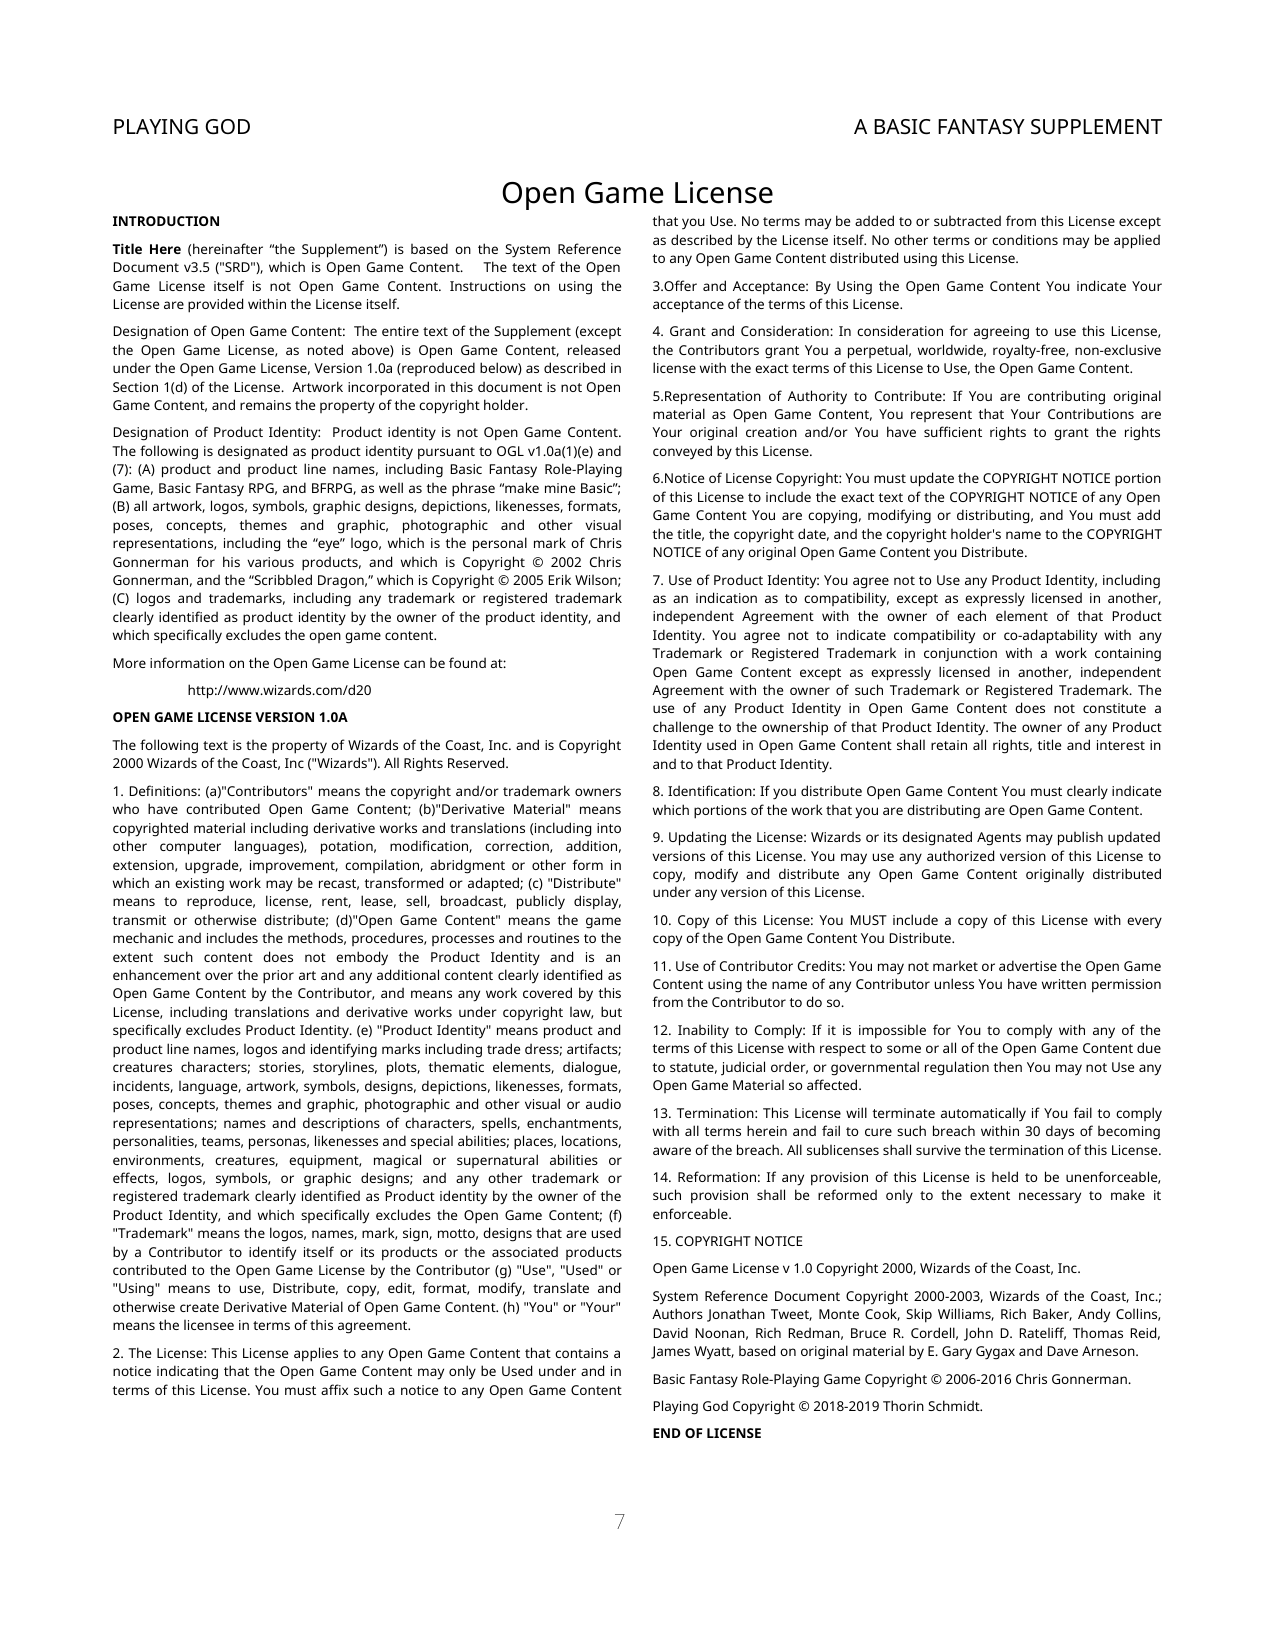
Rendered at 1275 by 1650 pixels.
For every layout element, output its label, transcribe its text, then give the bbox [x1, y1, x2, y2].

text Open Game License v 1.0 Copyright 2000, Wizards of the Coast, Inc. [652, 1259, 1162, 1278]
text 15. COPYRIGHT NOTICE [652, 1232, 1162, 1251]
text 2. The License: This License applies to any Open Game Content that contains a notice indicating that the Open Game Content may only be Used under and in terms of this License. You must affix such a notice to any Open Game Content [112, 1344, 622, 1399]
text 5.Representation of Authority to Contribute: If You are contributing original material as Open Game Content, You represent that Your Contributions are Your original creation and/or You have sufficient rights to grant the rights conveyed by this License. [652, 387, 1162, 460]
text 11. Use of Contributor Credits: You may not market or advertise the Open Game Content using the name of any Contributor unless You have written permission from the Contributor to do so. [652, 957, 1162, 1012]
text 3.Offer and Acceptance: By Using the Open Game Content You indicate Your acceptance of the terms of this License. [652, 276, 1162, 313]
text 10. Copy of this License: You MUST include a copy of this License with every copy of the Open Game Content You Distribute. [652, 911, 1162, 948]
text 7. Use of Product Identity: You agree not to Use any Product Identity, including as an indication as to compatibility, except as expressly licensed in another, independent Agreement with the owner of each element of that Product Identity. You agree not to indicate compatibility or co-adaptability with any Trademark or Registered Trademark in conjunction with a work containing Open Game Content except as expressly licensed in another, independent Agreement with the owner of such Trademark or Registered Trademark. The use of any Product Identity in Open Game Content does not constitute a challenge to the ownership of that Product Identity. The owner of any Product Identity used in Open Game Content shall retain all rights, title and interest in and to that Product Identity. [652, 570, 1162, 773]
text INTRODUCTION [112, 212, 622, 231]
text that you Use. No terms may be added to or subtracted from this License except as described by the License itself. No other terms or conditions may be applied to any Open Game Content distributed using this License. [652, 212, 1162, 267]
text Designation of Open Game Content: The entire text of the Supplement (except the Open Game License, as noted above) is Open Game Content, released under the Open Game License, Version 1.0a (reproduced below) as described in Section 1(d) of the License. Artwork incorporated in this document is not Open Game Content, and remains the property of the copyright holder. [112, 322, 622, 414]
text The following text is the property of Wizards of the Coast, Inc. and is Copyright 2000 Wizards of the Coast, Inc ("Wizards"). All Rights Reserved. [112, 736, 622, 773]
text 4. Grant and Consideration: In consideration for agreeing to use this License, the Contributors grant You a perpetual, worldwide, royalty-free, non-exclusive license with the exact terms of this License to Use, the Open Game Content. [652, 322, 1162, 378]
text Basic Fantasy Role-Playing Game Copyright © 2006-2016 Chris Gonnerman. [652, 1369, 1162, 1388]
text 14. Reformation: If any provision of this License is held to be unenforceable, such provision shall be reformed only to the extent necessary to make it enforceable. [652, 1168, 1162, 1223]
subtitle Open Game License [112, 172, 1162, 212]
text 12. Inability to Comply: If it is impossible for You to comply with any of the terms of this License with respect to some or all of the Open Game Content due to statute, judicial order, or governmental regulation then You may not Use any Open Game Material so affected. [652, 1021, 1162, 1094]
text END OF LICENSE [652, 1424, 1162, 1443]
text Designation of Product Identity: Product identity is not Open Game Content. The following is designated as product identity pursuant to OGL v1.0a(1)(e) and (7): (A) product and product line names, including Basic Fantasy Role-Playing Game, Basic Fantasy RPG, and BFRPG, as well as the phrase “make mine Basic”; (B) all artwork, logos, symbols, graphic designs, depictions, likenesses, formats, poses, concepts, themes and graphic, photographic and other visual representations, including the “eye” logo, which is the personal mark of Chris Gonnerman for his various products, and which is Copyright © 2002 Chris Gonnerman, and the “Scribbled Dragon,” which is Copyright © 2005 Erik Wilson; (C) logos and trademarks, including any trademark or registered trademark clearly identified as product identity by the owner of the product identity, and which specifically excludes the open game content. [112, 423, 622, 645]
text Playing God Copyright © 2018-2019 Thorin Schmidt. [652, 1397, 1162, 1415]
text 1. Definitions: (a)"Contributors" means the copyright and/or trademark owners who have contributed Open Game Content; (b)"Derivative Material" means copyrighted material including derivative works and translations (including into other computer languages), potation, modification, correction, addition, extension, upgrade, improvement, compilation, abridgment or other form in which an existing work may be recast, transformed or adapted; (c) "Distribute" means to reproduce, license, rent, lease, sell, broadcast, publicly display, transmit or otherwise distribute; (d)"Open Game Content" means the game mechanic and includes the methods, procedures, processes and routines to the extent such content does not embody the Product Identity and is an enhancement over the prior art and any additional content clearly identified as Open Game Content by the Contributor, and means any work covered by this License, including translations and derivative works under copyright law, but specifically excludes Product Identity. (e) "Product Identity" means product and product line names, logos and identifying marks including trade dress; artifacts; creatures characters; stories, storylines, plots, thematic elements, dialogue, incidents, language, artwork, symbols, designs, depictions, likenesses, formats, poses, concepts, themes and graphic, photographic and other visual or audio representations; names and descriptions of characters, spells, enchantments, personalities, teams, personas, likenesses and special abilities; places, locations, environments, creatures, equipment, magical or supernatural abilities or effects, logos, symbols, or graphic designs; and any other trademark or registered trademark clearly identified as Product identity by the owner of the Product Identity, and which specifically excludes the Open Game Content; (f) "Trademark" means the logos, names, mark, sign, motto, designs that are used by a Contributor to identify itself or its products or the associated products contributed to the Open Game License by the Contributor (g) "Use", "Used" or "Using" means to use, Distribute, copy, edit, format, modify, translate and otherwise create Derivative Material of Open Game Content. (h) "You" or "Your" means the licensee in terms of this agreement. [112, 782, 622, 1335]
text http://www.wizards.com/d20 [112, 681, 622, 699]
text 9. Updating the License: Wizards or its designated Agents may publish updated versions of this License. You may use any authorized version of this License to copy, modify and distribute any Open Game Content originally distributed under any version of this License. [652, 828, 1162, 902]
text OPEN GAME LICENSE VERSION 1.0A [112, 708, 622, 727]
text 6.Notice of License Copyright: You must update the COPYRIGHT NOTICE portion of this License to include the exact text of the COPYRIGHT NOTICE of any Open Game Content You are copying, modifying or distributing, and You must add the title, the copyright date, and the copyright holder's name to the COPYRIGHT NOTICE of any original Open Game Content you Distribute. [652, 469, 1162, 561]
text More information on the Open Game License can be found at: [112, 654, 622, 672]
text System Reference Document Copyright 2000-2003, Wizards of the Coast, Inc.; Authors Jonathan Tweet, Monte Cook, Skip Williams, Rich Baker, Andy Collins, David Noonan, Rich Redman, Bruce R. Cordell, John D. Rateliff, Thomas Reid, James Wyatt, based on original material by E. Gary Gygax and Dave Arneson. [652, 1287, 1162, 1361]
text Title Here (hereinafter “the Supplement”) is based on the System Reference Document v3.5 ("SRD"), which is Open Game Content. The text of the Open Game License itself is not Open Game Content. Instructions on using the License are provided within the License itself. [112, 239, 622, 313]
text 8. Identification: If you distribute Open Game Content You must clearly indicate which portions of the work that you are distributing are Open Game Content. [652, 782, 1162, 819]
text 13. Termination: This License will terminate automatically if You fail to comply with all terms herein and fail to cure such breach within 30 days of becoming aware of the breach. All sublicenses shall survive the termination of this License. [652, 1103, 1162, 1159]
